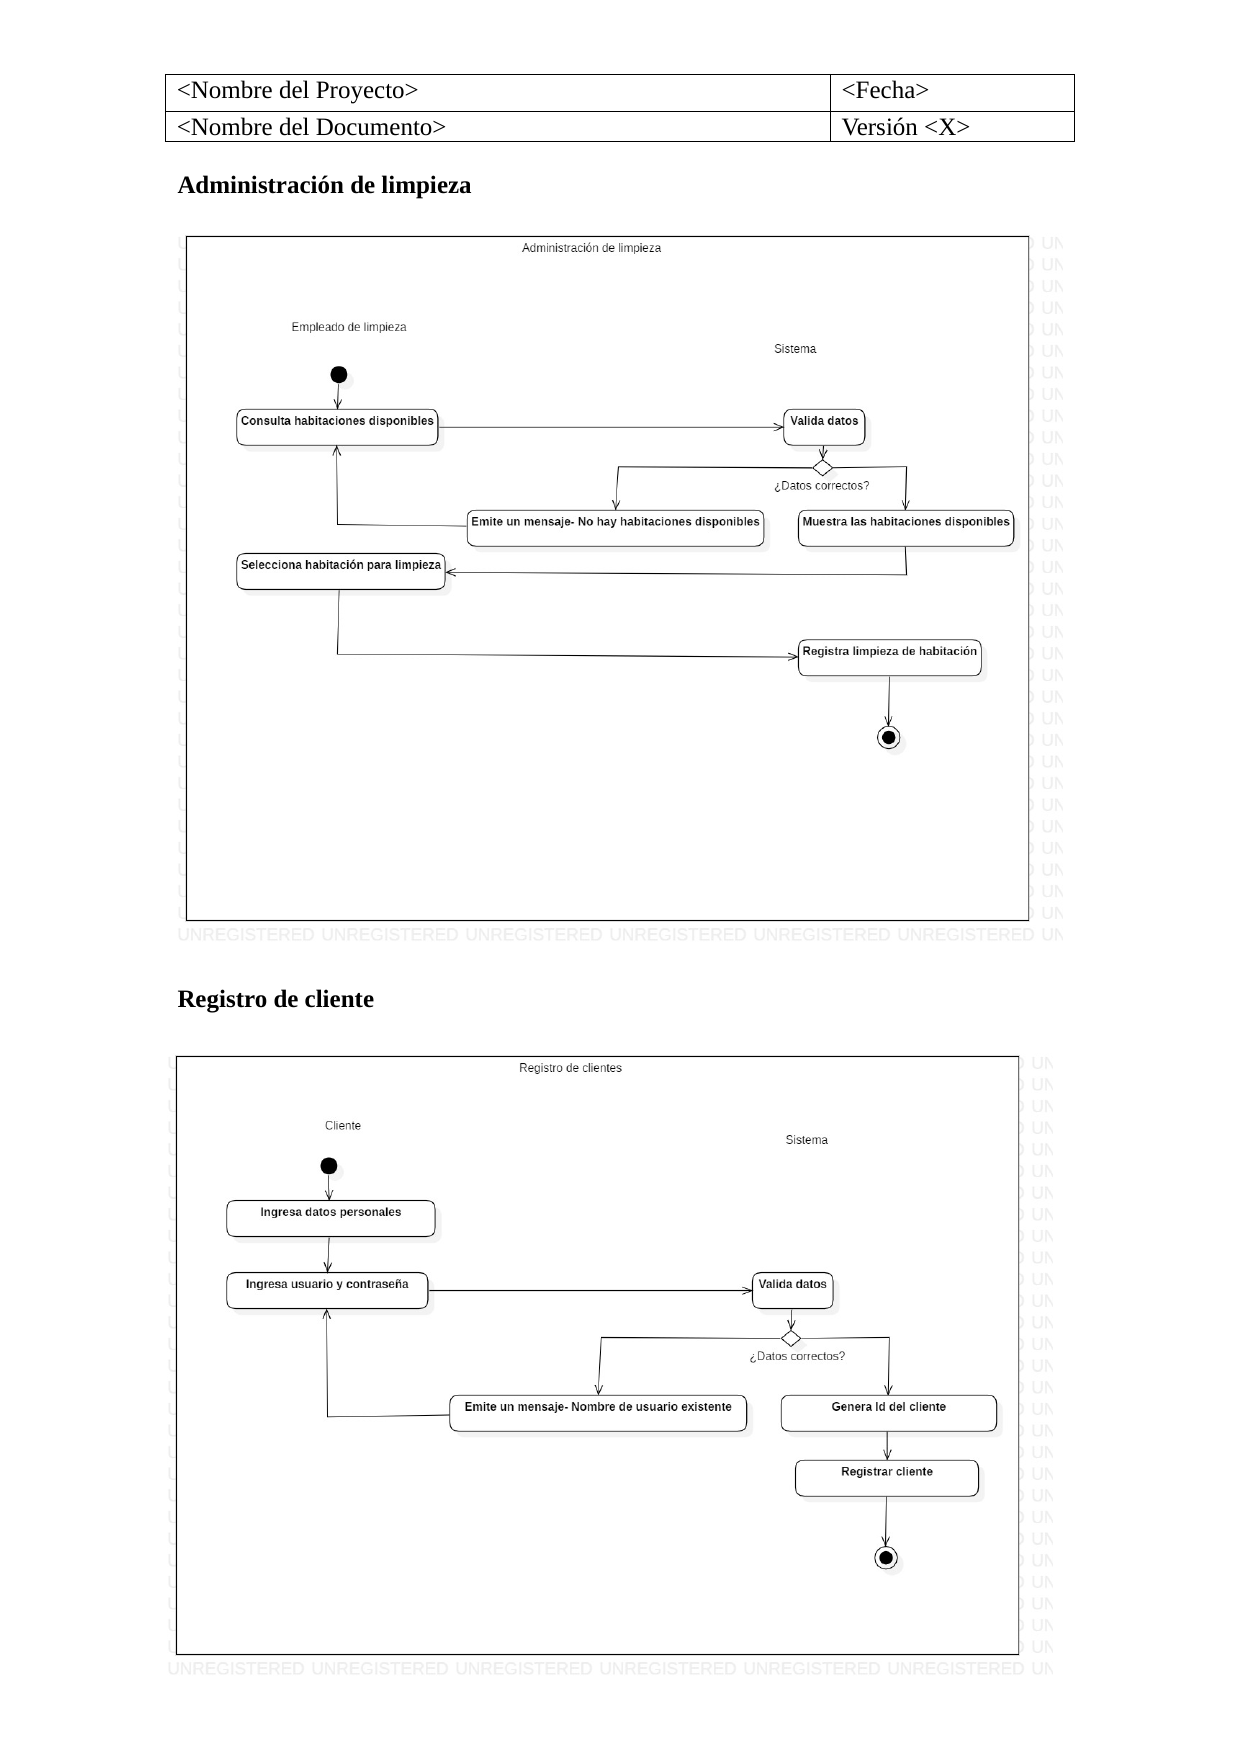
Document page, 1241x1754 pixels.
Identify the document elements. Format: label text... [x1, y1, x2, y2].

text Administración de limpieza [177, 170, 1063, 199]
text Registro de cliente [177, 984, 1063, 1013]
